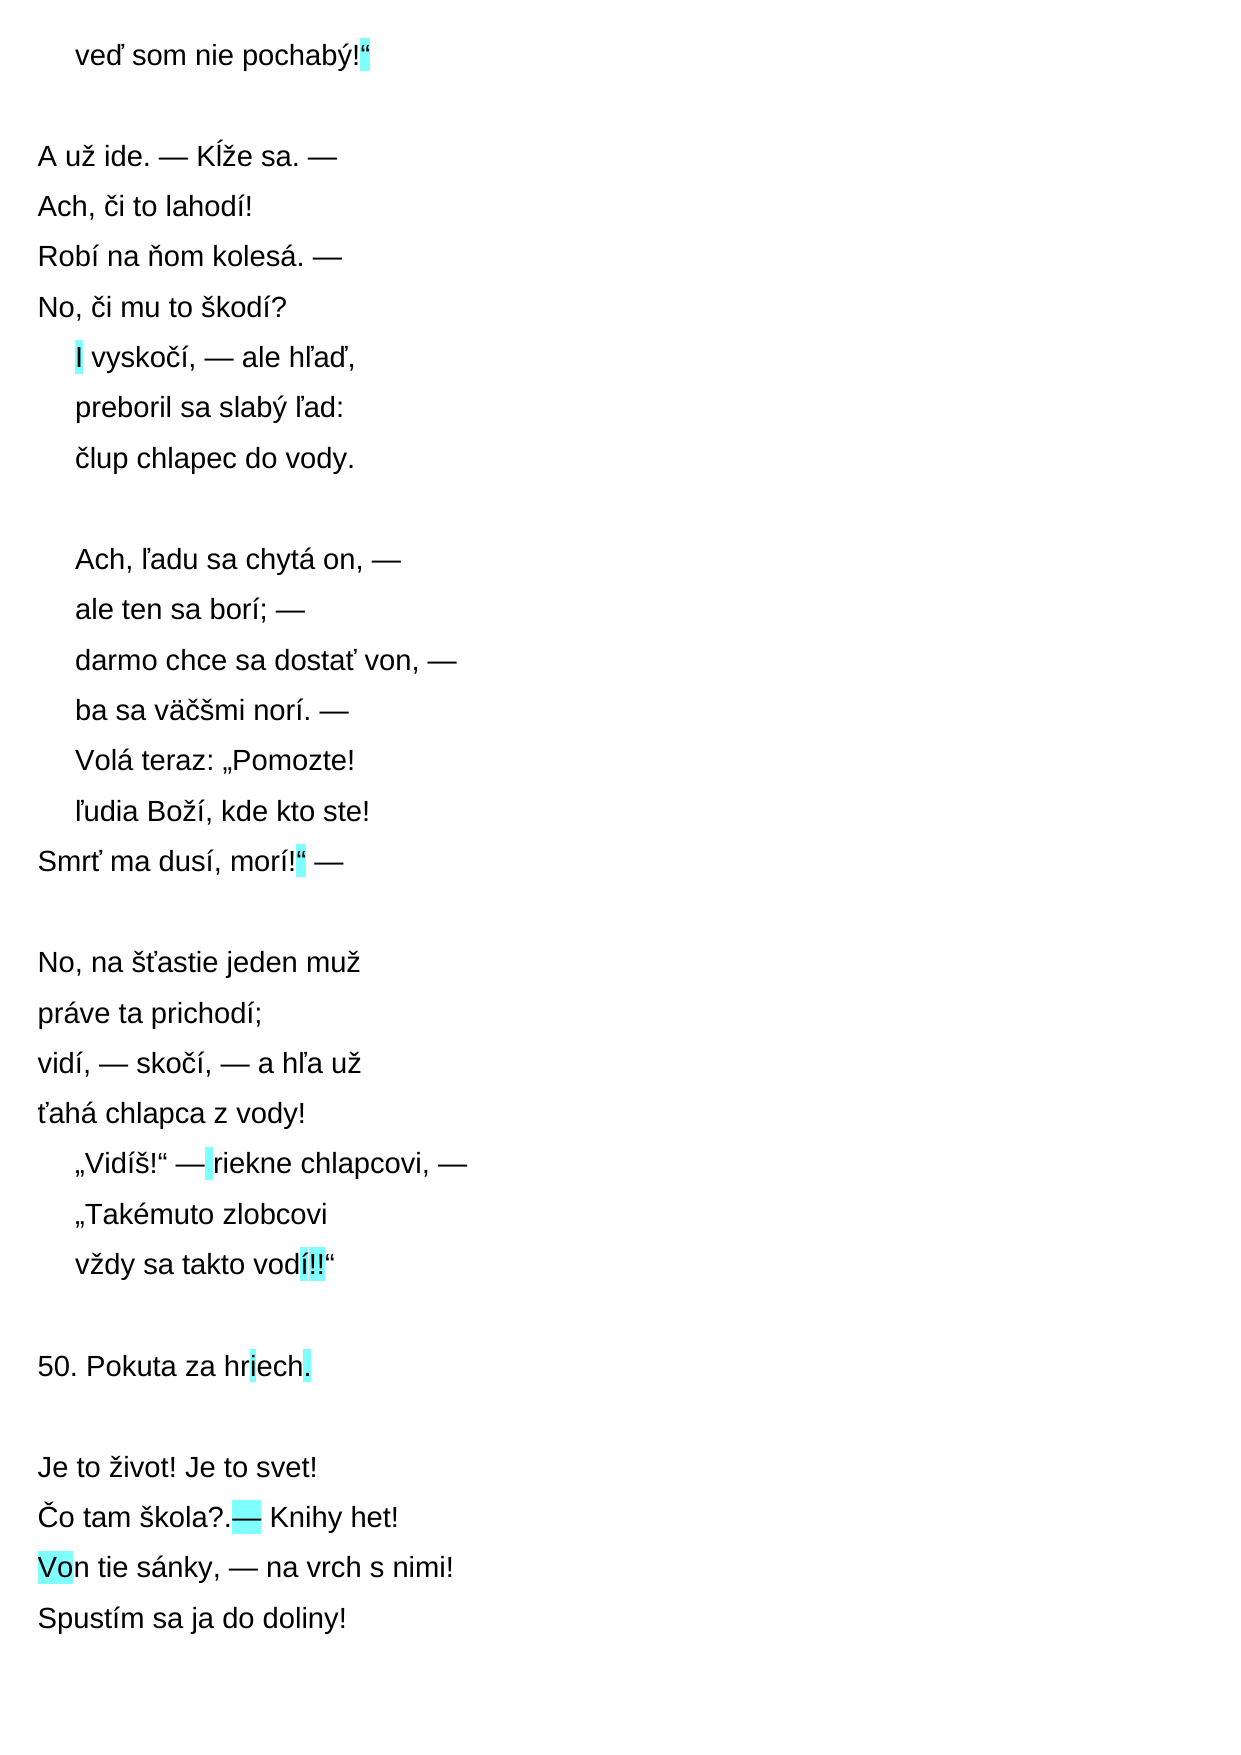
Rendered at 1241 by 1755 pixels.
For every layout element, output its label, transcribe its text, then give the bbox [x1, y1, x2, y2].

text ale ten sa borí; — [37, 592, 1130, 626]
text ľudia Boží, kde kto ste! [37, 794, 1130, 827]
text „Vidíš!“ — riekne chlapcovi, — [37, 1147, 1130, 1180]
text Robí na ňom kolesá. — [37, 239, 1130, 273]
text „Takémuto zlobcovi [37, 1197, 1130, 1230]
text A už ide. — Kĺže sa. — [37, 139, 1130, 172]
text ťahá chlapca z vody! [37, 1096, 1130, 1130]
text darmo chce sa dostať von, — [37, 643, 1130, 676]
text Čo tam škola?.— Knihy het! [37, 1500, 1130, 1534]
text Ach, či to lahodí! [37, 189, 1130, 223]
text 50. Pokuta za hriech. [37, 1348, 1130, 1382]
text práve ta prichodí; [37, 996, 1130, 1029]
text Von tie sánky, — na vrch s nimi! [37, 1551, 1130, 1584]
text člup chlapec do vody. [37, 441, 1130, 474]
text vždy sa takto vodí!!“ [37, 1247, 1130, 1281]
text Je to život! Je to svet! [37, 1450, 1130, 1483]
text Smrť ma dusí, morí!“ — [37, 844, 1130, 877]
text No, či mu to škodí? [37, 290, 1130, 323]
text preboril sa slabý ľad: [37, 390, 1130, 424]
text ba sa väčšmi norí. — [37, 693, 1130, 727]
text vidí, — skočí, — a hľa už [37, 1046, 1130, 1079]
text Volá teraz: „Pomozte! [37, 743, 1130, 777]
text Spustím sa ja do doliny! [37, 1601, 1130, 1634]
text veď som nie pochabý!“ [37, 37, 1130, 71]
text Ach, ľadu sa chytá on, — [37, 542, 1130, 576]
text I vyskočí, — ale hľaď, [37, 340, 1130, 374]
text No, na šťastie jeden muž [37, 945, 1130, 979]
